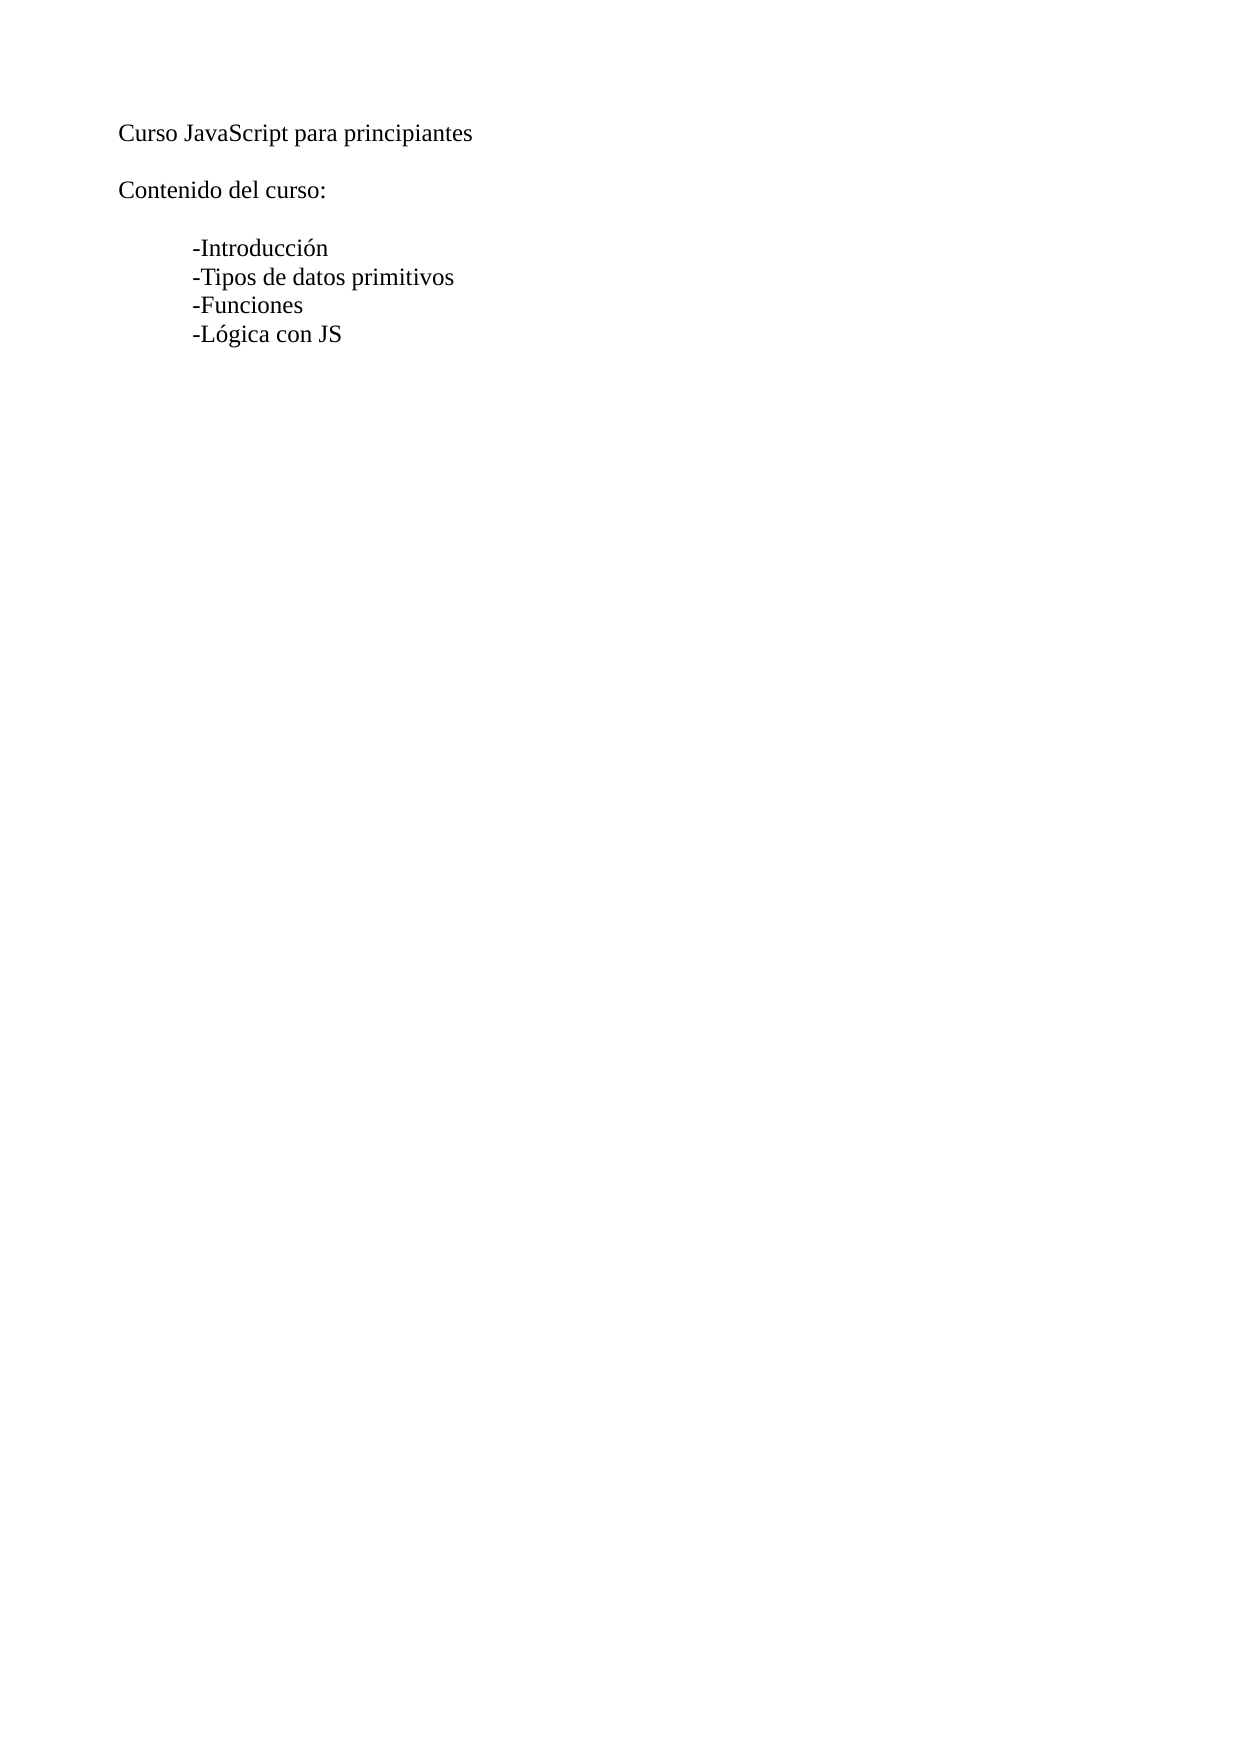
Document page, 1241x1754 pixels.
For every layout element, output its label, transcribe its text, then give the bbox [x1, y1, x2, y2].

text -Tipos de datos primitivos [118, 262, 1122, 291]
text -Introducción [118, 233, 1122, 262]
text -Lógica con JS [118, 319, 1122, 348]
text -Funciones [118, 291, 1122, 319]
text Contenido del curso: [118, 176, 1122, 204]
text Curso JavaScript para principiantes [118, 118, 1122, 147]
